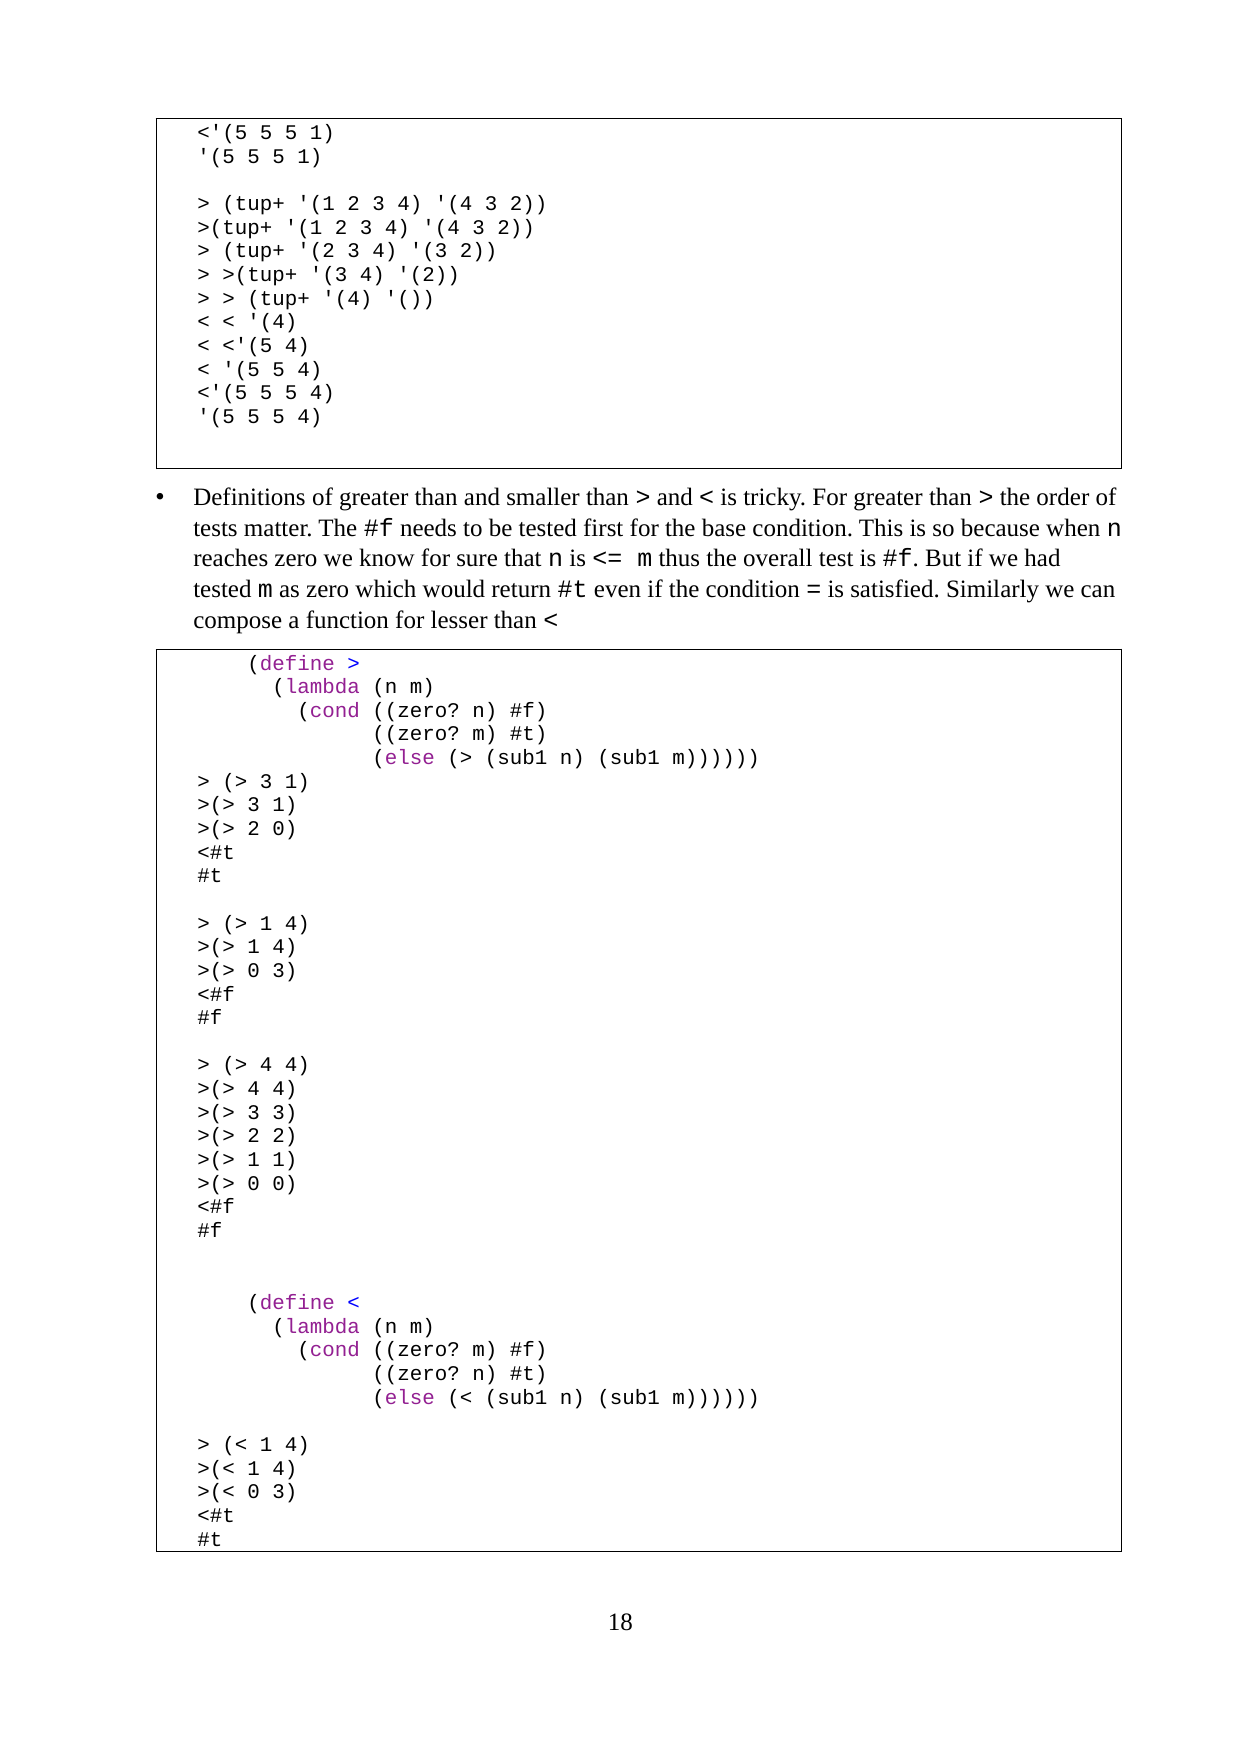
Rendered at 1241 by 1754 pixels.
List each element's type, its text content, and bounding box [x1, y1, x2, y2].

list (else (< (sub1 n) (sub1 m)))))) [157, 1383, 1121, 1406]
list <'(5 5 5 1) [157, 119, 1121, 142]
list >(> 3 3) [157, 1098, 1121, 1121]
list (lambda (n m) [157, 672, 1121, 696]
list > (tup+ '(1 2 3 4) '(4 3 2)) [157, 189, 1121, 213]
list >(tup+ '(1 2 3 4) '(4 3 2)) [157, 213, 1121, 236]
list < '(5 5 4) [157, 354, 1121, 378]
list < <'(5 4) [157, 331, 1121, 354]
list (define > [157, 650, 1121, 672]
list >(> 1 4) [157, 932, 1121, 956]
list <#f [157, 979, 1121, 1003]
list <#t [157, 838, 1121, 861]
list >(> 1 1) [157, 1145, 1121, 1169]
list >(> 2 0) [157, 814, 1121, 838]
list <#f [157, 1192, 1121, 1216]
list (lambda (n m) [157, 1312, 1121, 1335]
list > > (tup+ '(4) '()) [157, 284, 1121, 307]
list (define < [157, 1288, 1121, 1312]
list > (> 4 4) [157, 1051, 1121, 1074]
list >(> 0 3) [157, 956, 1121, 979]
list >(> 2 2) [157, 1121, 1121, 1145]
list > (> 1 4) [157, 909, 1121, 932]
list >(< 1 4) [157, 1454, 1121, 1477]
list #t [157, 861, 1121, 885]
list #f [157, 1003, 1121, 1027]
list > >(tup+ '(3 4) '(2)) [157, 260, 1121, 284]
list #f [157, 1216, 1121, 1244]
list >(< 0 3) [157, 1477, 1121, 1501]
list > (> 3 1) [157, 767, 1121, 790]
list > (< 1 4) [157, 1430, 1121, 1454]
list '(5 5 5 1) [157, 142, 1121, 165]
list > (tup+ '(2 3 4) '(3 2)) [157, 236, 1121, 260]
list ((zero? m) #t) [157, 719, 1121, 743]
list #t [157, 1524, 1121, 1551]
list <'(5 5 5 4) [157, 378, 1121, 402]
list (cond ((zero? n) #f) [157, 696, 1121, 719]
list < < '(4) [157, 307, 1121, 331]
list >(> 0 0) [157, 1169, 1121, 1192]
list Definitions of greater than and smaller than > and < is tricky. For greater than > the order of tests matter. The #f needs to be tested first for the base condition. This is so because when n reaches zero we know for sure that n is <= m thus the overall test is #f. But if we had tested m as zero which would return #t even if the condition = is satisfied. Similarly we can compose a function for lesser than < [156, 482, 1122, 636]
list <#t [157, 1501, 1121, 1524]
list (else (> (sub1 n) (sub1 m)))))) [157, 743, 1121, 767]
list '(5 5 5 4) [157, 402, 1121, 429]
list >(> 3 1) [157, 790, 1121, 814]
list >(> 4 4) [157, 1074, 1121, 1098]
list (cond ((zero? m) #f) [157, 1335, 1121, 1359]
list ((zero? n) #t) [157, 1359, 1121, 1383]
